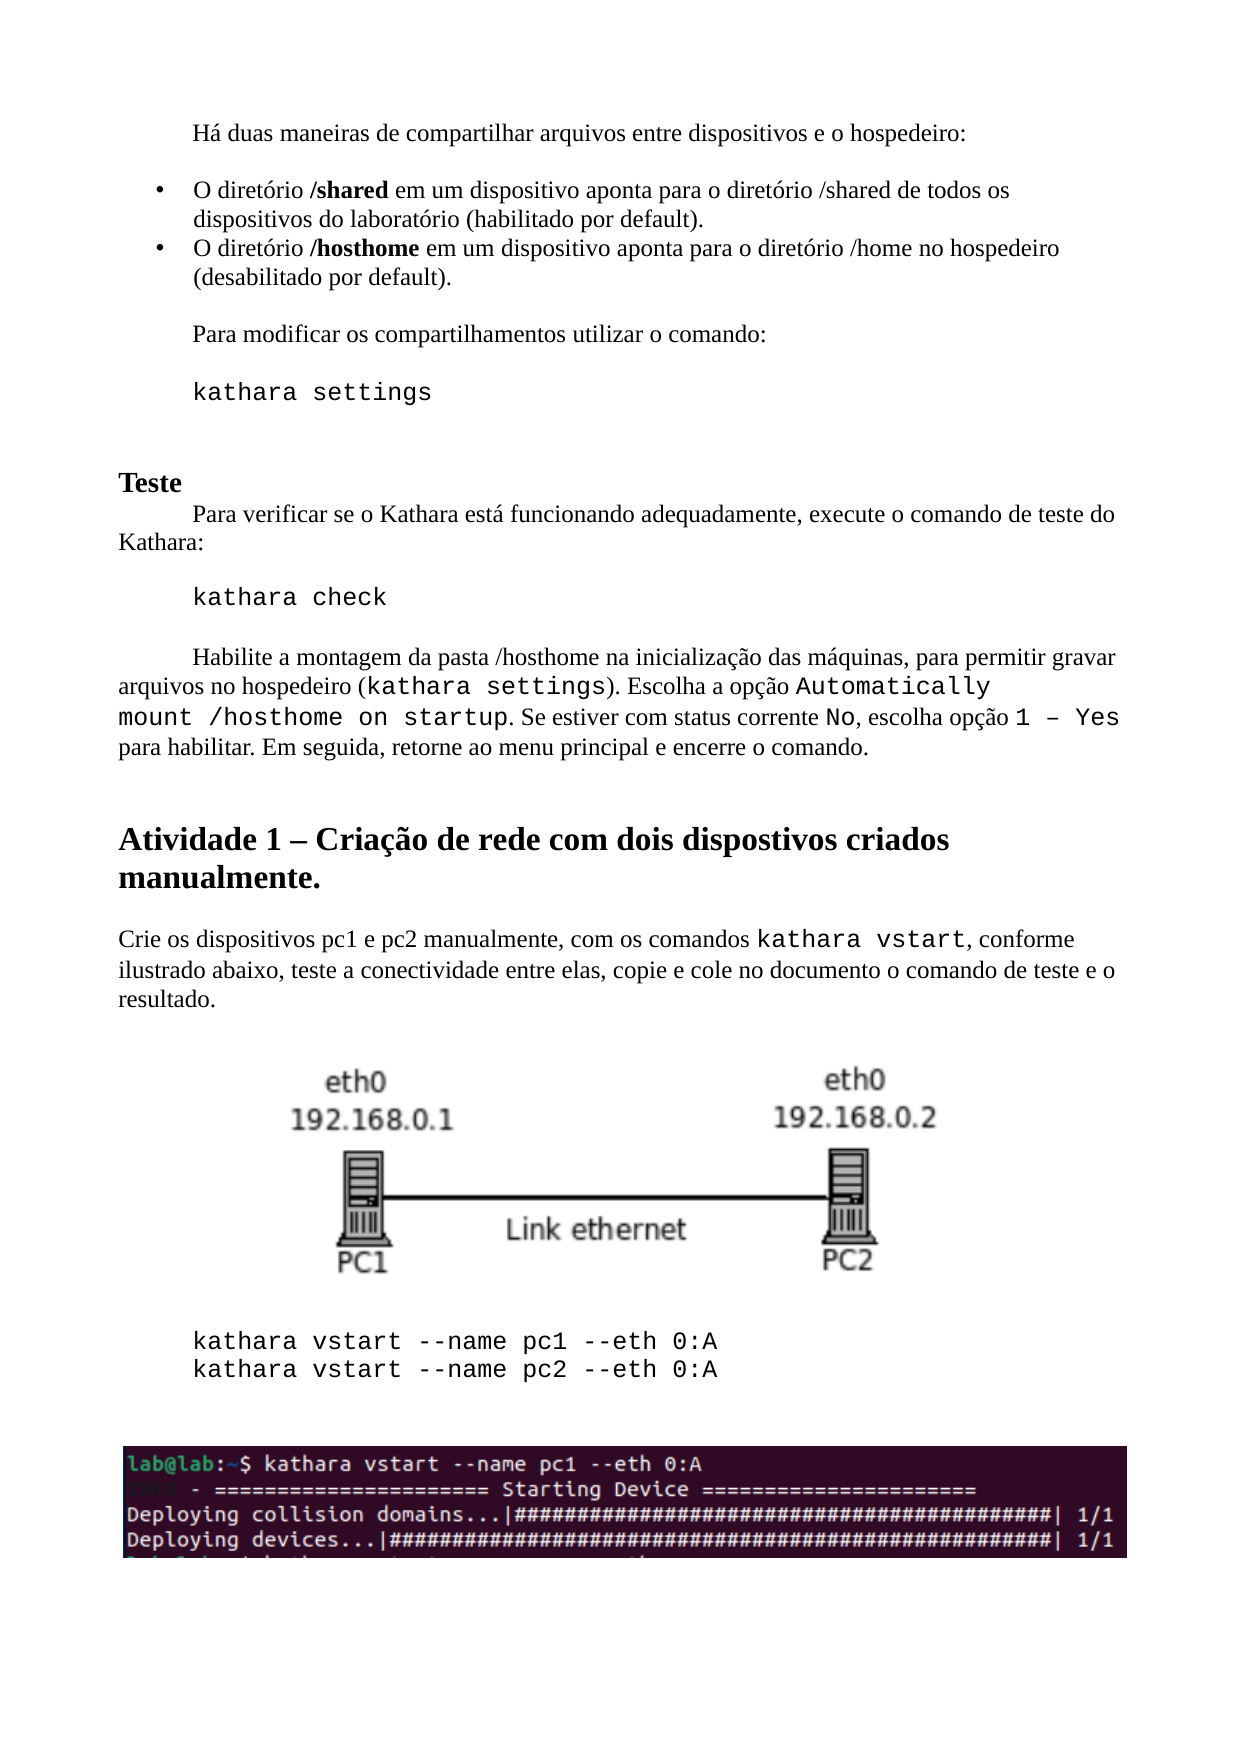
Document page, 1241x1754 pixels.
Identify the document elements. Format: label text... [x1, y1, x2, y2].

text Teste [118, 465, 1122, 499]
list O diretório /shared em um dispositivo aponta para o diretório /shared de todos os dispositivos do laboratório (habilitado por default). [156, 176, 1122, 233]
text kathara check [118, 585, 1122, 613]
text Para modificar os compartilhamentos utilizar o comando: [118, 319, 1122, 348]
picture [279, 1041, 961, 1293]
text Crie os dispositivos pc1 e pc2 manualmente, com os comandos kathara vstart, conforme ilustrado abaixo, teste a conectividade entre elas, copie e cole no documento o comando de teste e o resultado. [118, 924, 1122, 1012]
text kathara settings [118, 377, 1122, 408]
list O diretório /hosthome em um dispositivo aponta para o diretório /home no hospedeiro (desabilitado por default). [156, 233, 1122, 291]
picture [123, 1446, 1127, 1558]
text Atividade 1 – Criação de rede com dois dispostivos criados manualmente. [118, 819, 1122, 895]
text Há duas maneiras de compartilhar arquivos entre dispositivos e o hospedeiro: [118, 118, 1122, 147]
text kathara vstart --name pc1 --eth 0:A [118, 1329, 1122, 1357]
text kathara vstart --name pc2 --eth 0:A [118, 1357, 1122, 1385]
text Para verificar se o Kathara está funcionando adequadamente, execute o comando de teste do Kathara: [118, 499, 1122, 556]
text Habilite a montagem da pasta /hosthome na inicialização das máquinas, para permitir gravar arquivos no hospedeiro (kathara settings). Escolha a opção Automatically mount /hosthome on startup. Se estiver com status corrente No, escolha opção 1 – Yes para habilitar. Em seguida, retorne ao menu principal e encerre o comando. [118, 642, 1122, 761]
